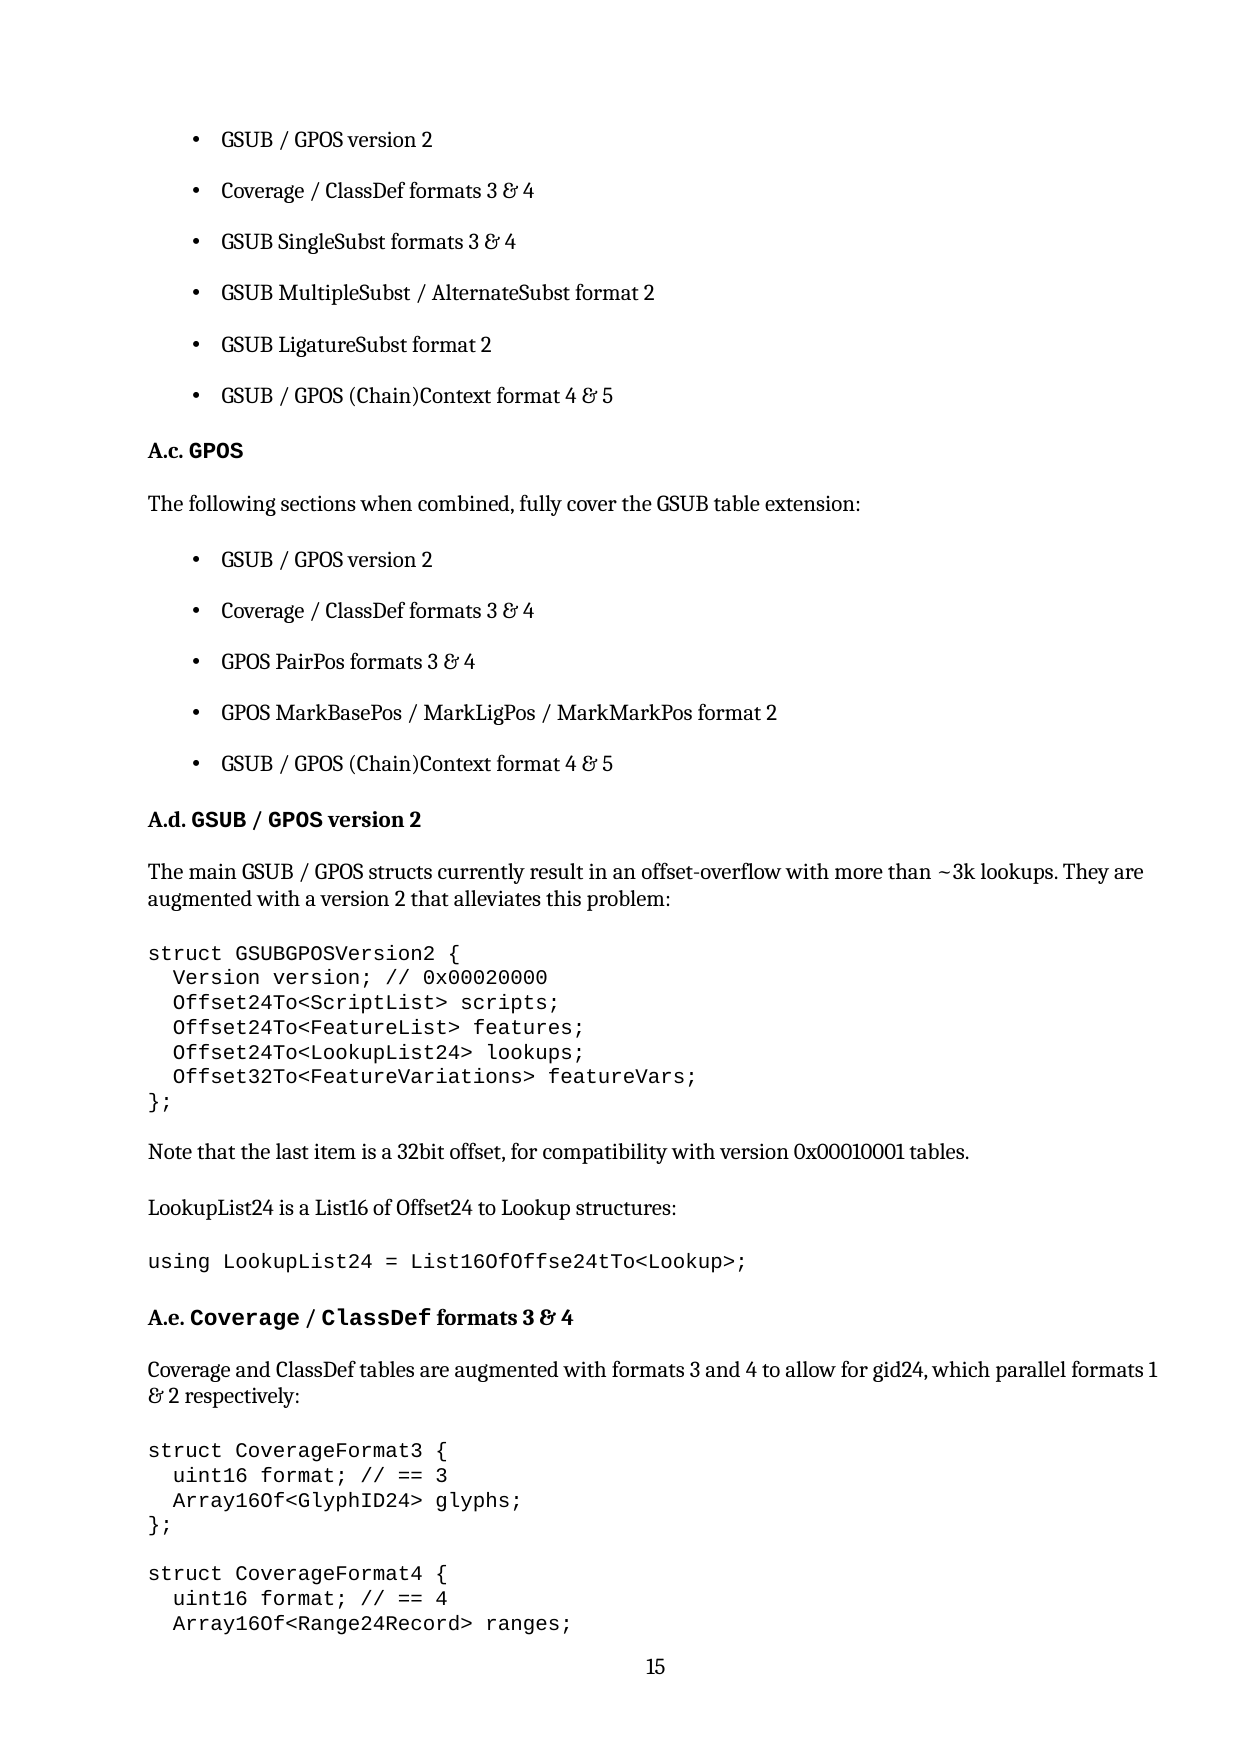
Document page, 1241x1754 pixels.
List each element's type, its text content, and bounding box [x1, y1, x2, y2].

list GSUB / GPOS (Chain)Context format 4 & 5 [192, 751, 1163, 777]
subtitle Coverage / ClassDef formats 3 & 4 [148, 1304, 1163, 1332]
text using LookupList24 = List16OfOffse24tTo<Lookup>; [148, 1250, 1163, 1275]
list GPOS PairPos formats 3 & 4 [192, 649, 1163, 675]
list GSUB LigatureSubst format 2 [192, 331, 1163, 358]
list GPOS MarkBasePos / MarkLigPos / MarkMarkPos format 2 [192, 700, 1163, 726]
list Coverage / ClassDef formats 3 & 4 [192, 178, 1163, 204]
list GSUB / GPOS version 2 [192, 127, 1163, 153]
text Note that the last item is a 32bit offset, for compatibility with version 0x00010001 tables. [148, 1138, 1163, 1165]
text The following sections when combined, fully cover the GSUB table extension: [148, 491, 1163, 517]
subtitle GPOS [148, 438, 1163, 466]
list GSUB MultipleSubst / AlternateSubst format 2 [192, 280, 1163, 307]
list GSUB / GPOS (Chain)Context format 4 & 5 [192, 382, 1163, 409]
text struct CoverageFormat4 { uint16 format; // == 4 Array16Of<Range24Record> ranges; [148, 1562, 1163, 1636]
text struct CoverageFormat3 { uint16 format; // == 3 Array16Of<GlyphID24> glyphs; }; [148, 1439, 1163, 1538]
list GSUB SingleSubst formats 3 & 4 [192, 229, 1163, 255]
text Coverage and ClassDef tables are augmented with formats 3 and 4 to allow for gid24, which parallel formats 1 & 2 respectively: [148, 1357, 1163, 1409]
text LookupList24 is a List16 of Offset24 to Lookup structures: [148, 1194, 1163, 1221]
list GSUB / GPOS version 2 [192, 546, 1163, 573]
list Coverage / ClassDef formats 3 & 4 [192, 598, 1163, 624]
subtitle GSUB / GPOS version 2 [148, 807, 1163, 834]
text The main GSUB / GPOS structs currently result in an offset-overflow with more than ~3k lookups. They are augmented with a version 2 that alleviates this problem: [148, 859, 1163, 912]
text struct GSUBGPOSVersion2 { Version version; // 0x00020000 Offset24To<ScriptList> scripts; Offset24To<FeatureList> features; Offset24To<LookupList24> lookups; Offset32To<FeatureVariations> featureVars; }; [148, 941, 1163, 1115]
